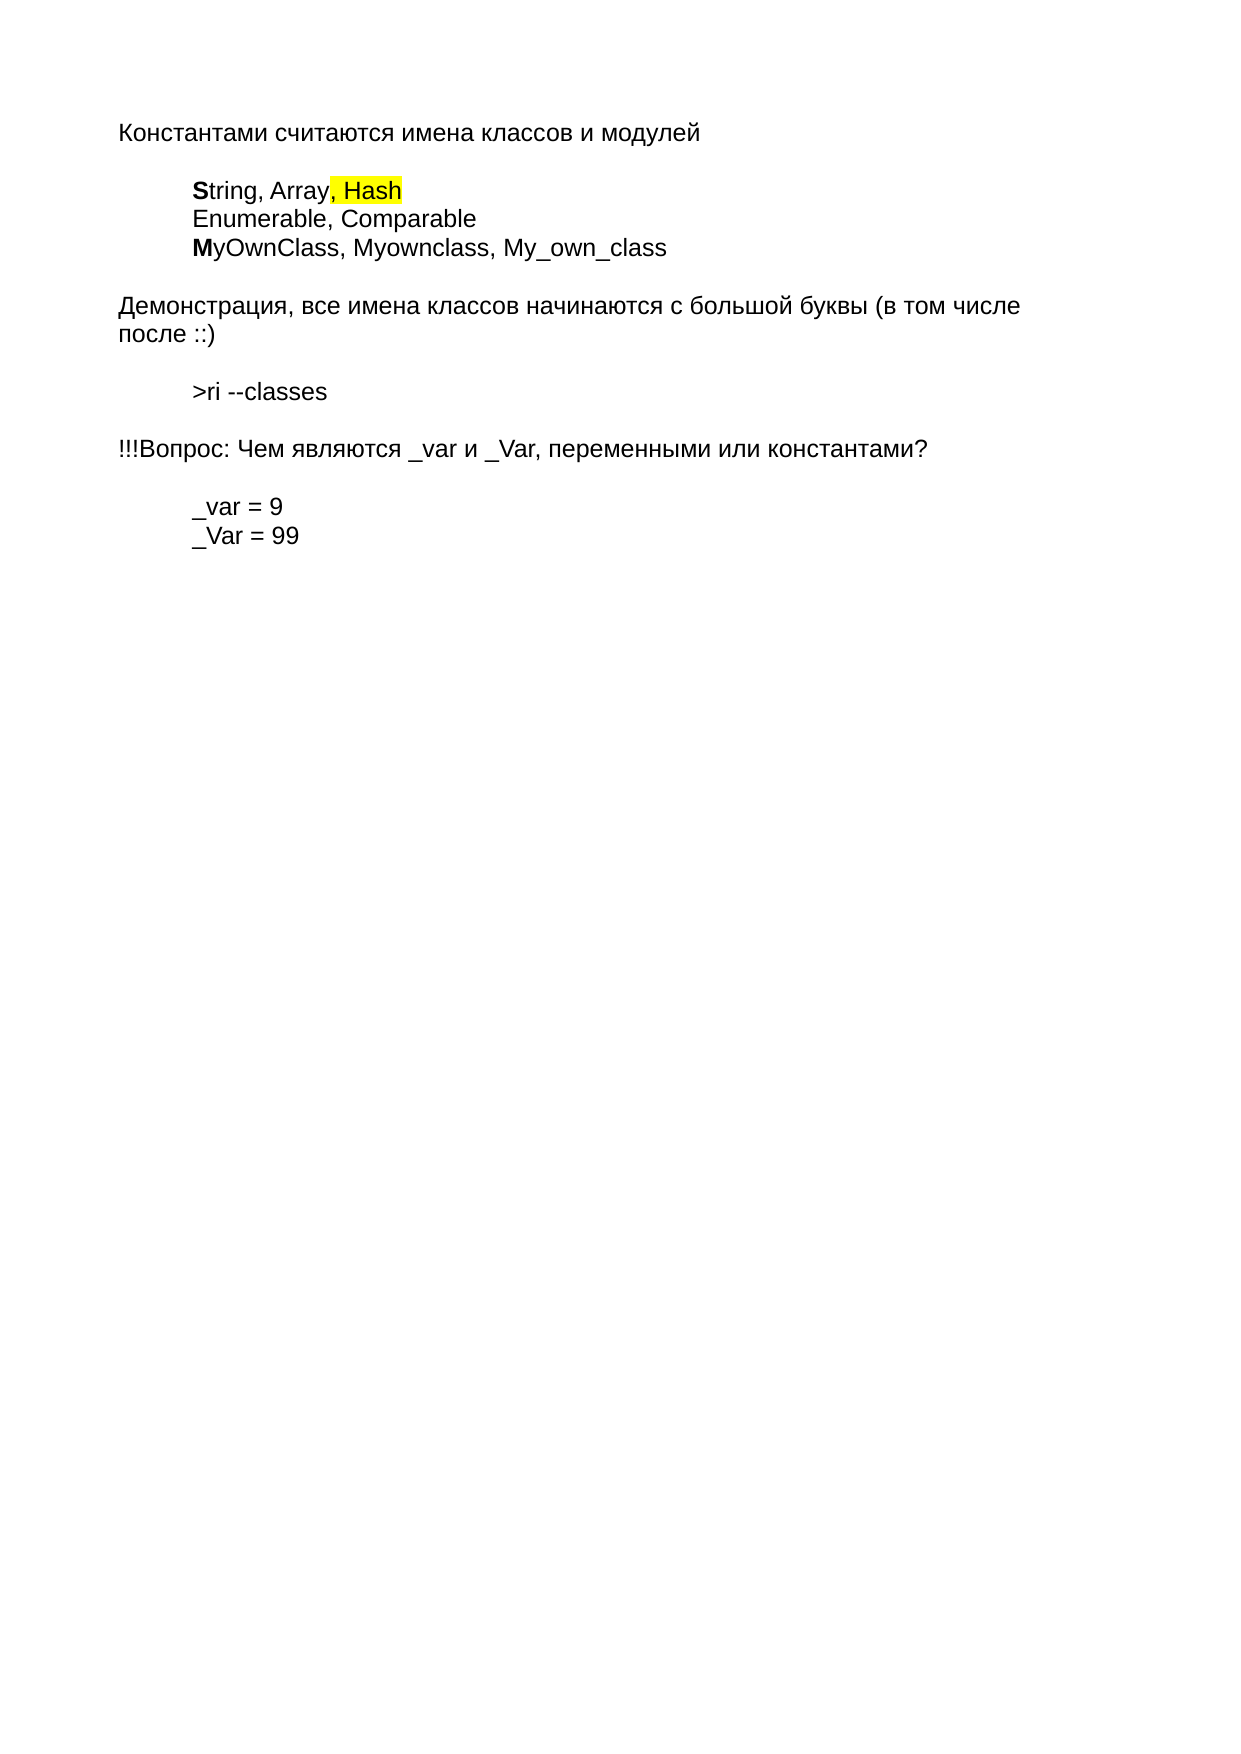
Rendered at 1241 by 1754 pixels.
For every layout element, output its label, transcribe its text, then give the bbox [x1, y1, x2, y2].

text MyOwnClass, Myownclass, My_own_class [118, 233, 1122, 262]
text _var = 9 [118, 492, 1122, 521]
text Enumerable, Comparable [118, 204, 1122, 233]
text Демонстрация, все имена классов начинаются с большой буквы (в том числе после ::) [118, 291, 1122, 348]
text _Var = 99 [118, 521, 1122, 549]
text String, Array, Hash [118, 176, 1122, 204]
text >ri --classes [118, 377, 1122, 406]
text Константами считаются имена классов и модулей [118, 118, 1122, 147]
text !!!Вопрос: Чем являются _var и _Var, переменными или константами? [118, 434, 1122, 463]
